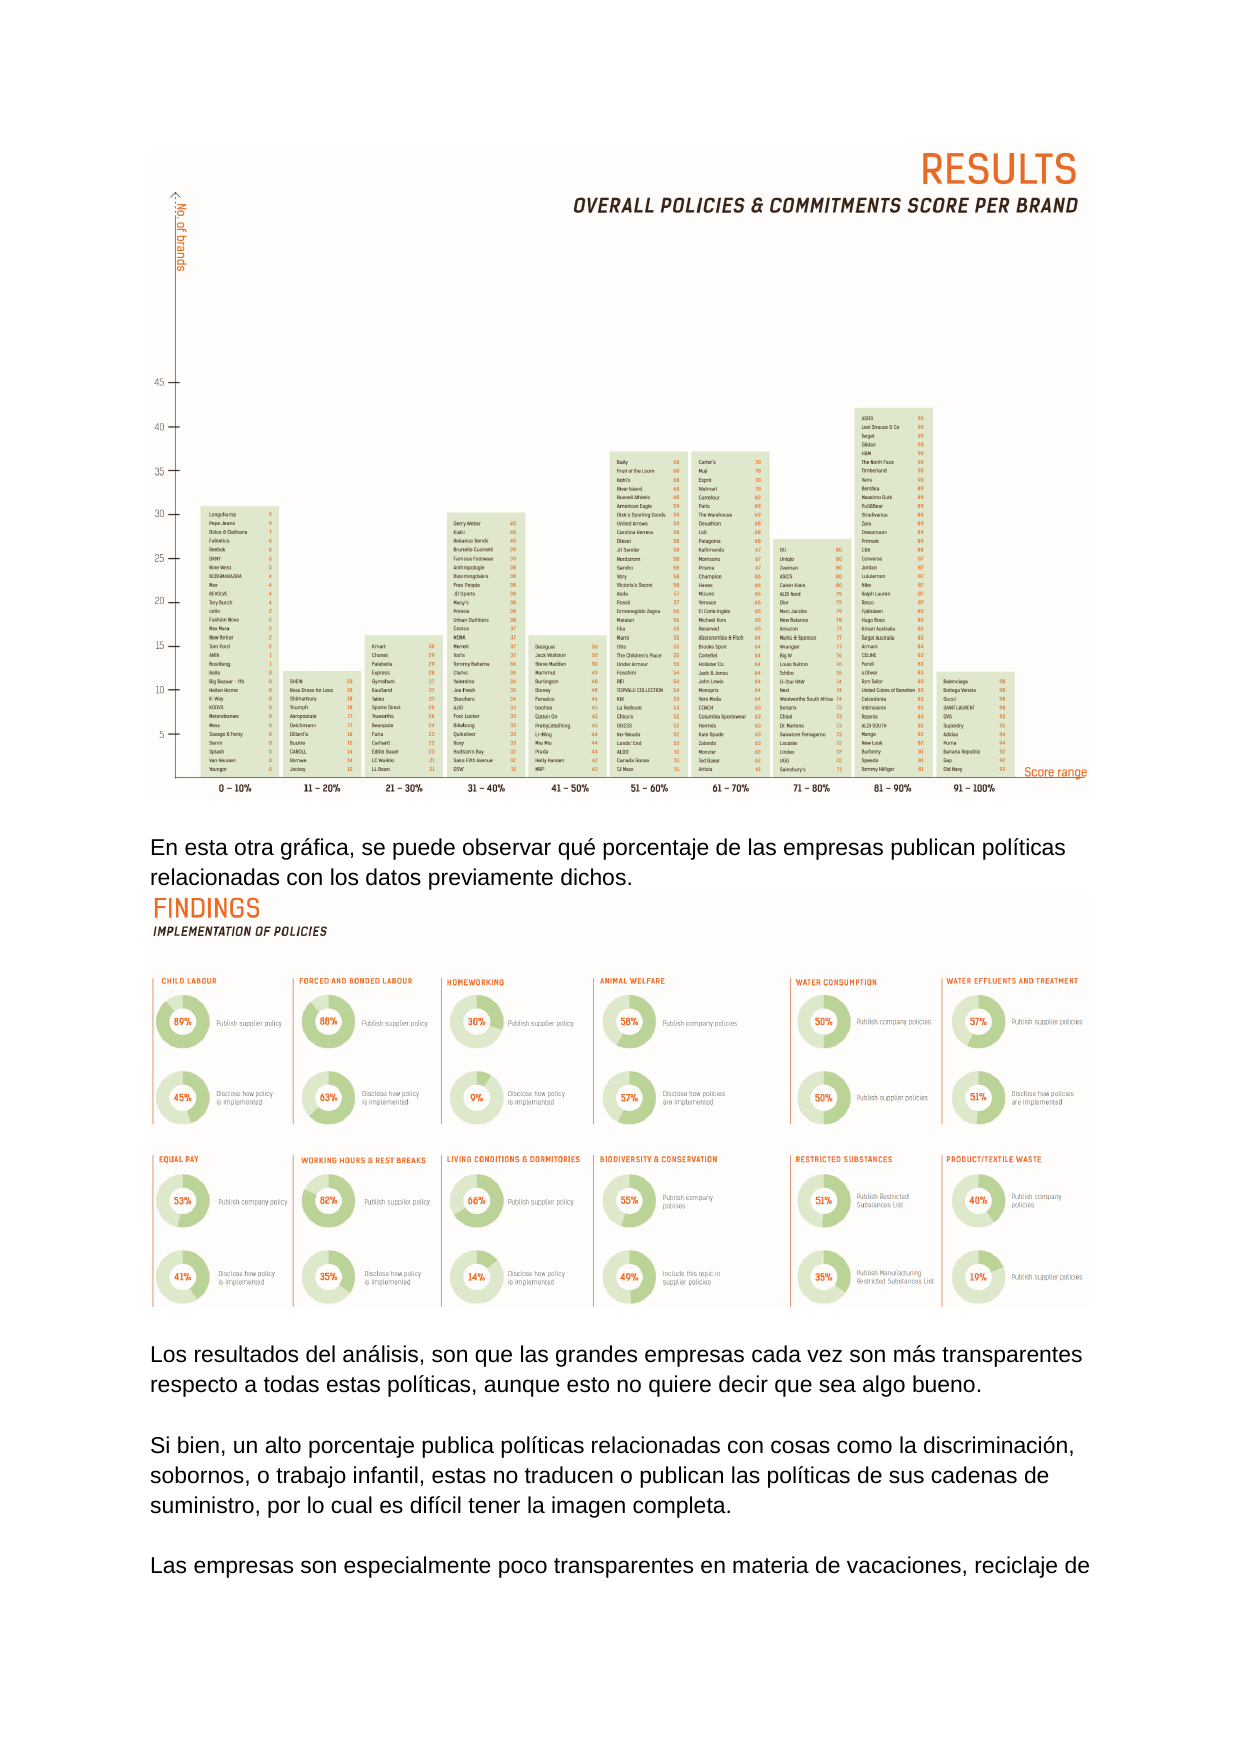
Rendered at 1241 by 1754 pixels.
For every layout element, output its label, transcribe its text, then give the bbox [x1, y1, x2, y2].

picture [150, 894, 1091, 1307]
text En esta otra gráfica, se puede observar qué porcentaje de las empresas publican políticas relacionadas con los datos previamente dichos. [150, 834, 1090, 891]
text Si bien, un alto porcentaje publica políticas relacionadas con cosas como la discriminación, sobornos, o trabajo infantil, estas no traducen o publican las políticas de sus cadenas de suministro, por lo cual es difícil tener la imagen completa. [150, 1432, 1090, 1518]
text Las empresas son especialmente poco transparentes en materia de vacaciones, reciclaje de [150, 1552, 1090, 1579]
picture [150, 150, 1091, 800]
text Los resultados del análisis, son que las grandes empresas cada vez son más transparentes respecto a todas estas políticas, aunque esto no quiere decir que sea algo bueno. [150, 1341, 1090, 1398]
